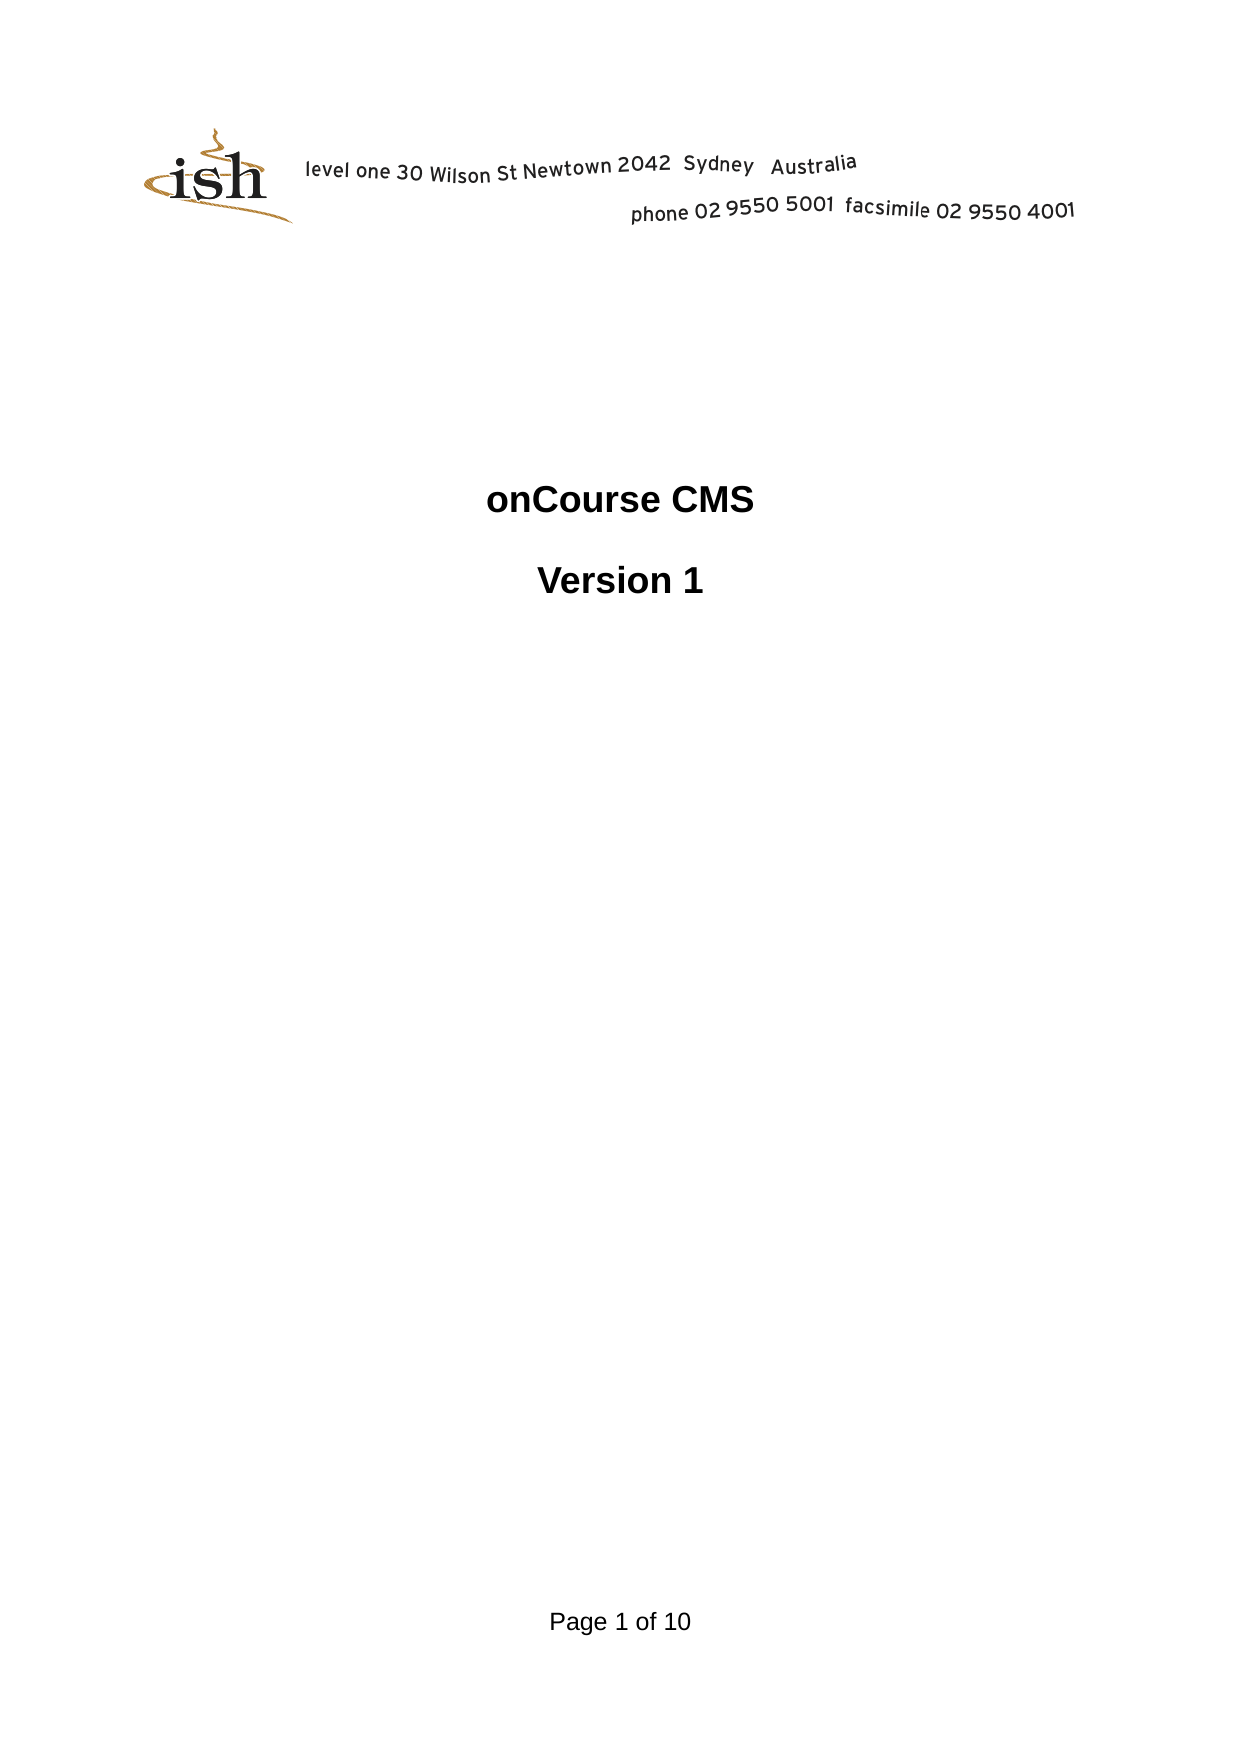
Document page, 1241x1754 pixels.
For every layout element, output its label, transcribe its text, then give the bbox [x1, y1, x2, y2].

title onCourse CMS [118, 478, 1122, 521]
picture [118, 118, 1123, 237]
title Version 1 [118, 558, 1122, 601]
